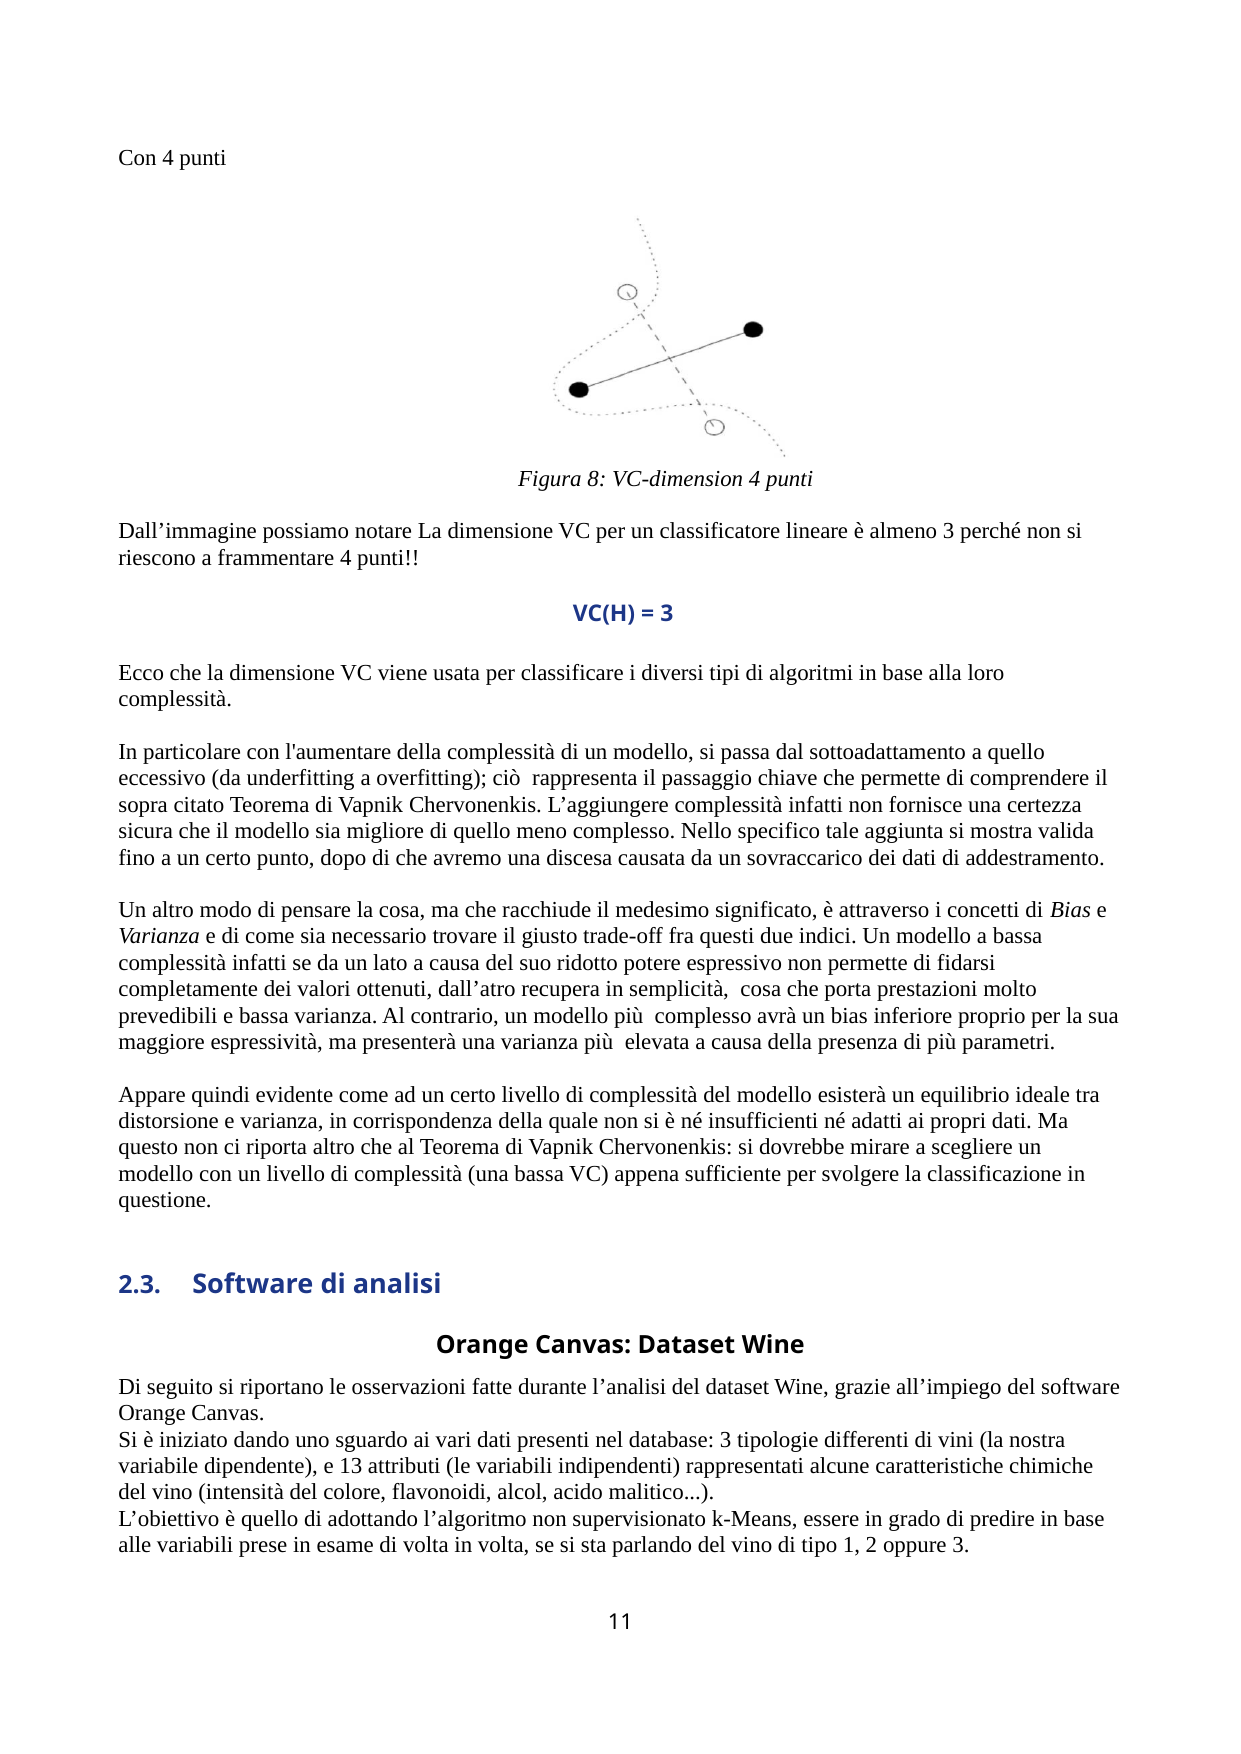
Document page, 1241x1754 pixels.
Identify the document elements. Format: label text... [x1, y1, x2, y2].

text L’obiettivo è quello di adottando l’algoritmo non supervisionato k-Means, essere in grado di predire in base alle variabili prese in esame di volta in volta, se si sta parlando del vino di tipo 1, 2 oppure 3. [118, 1505, 1122, 1557]
text Orange Canvas: Dataset Wine [118, 1326, 1122, 1361]
text Con 4 punti [118, 144, 1122, 171]
text In particolare con l'aumentare della complessità di un modello, si passa dal sottoadattamento a quello eccessivo (da underfitting a overfitting); ciò rappresenta il passaggio chiave che permette di comprendere il sopra citato Teorema di Vapnik Chervonenkis. L’aggiungere complessità infatti non fornisce una certezza sicura che il modello sia migliore di quello meno complesso. Nello specifico tale aggiunta si mostra valida fino a un certo punto, dopo di che avremo una discesa causata da un sovraccarico dei dati di addestramento. [118, 738, 1122, 870]
text Di seguito si riportano le osservazioni fatte durante l’analisi del dataset Wine, grazie all’impiego del software Orange Canvas. [118, 1373, 1122, 1426]
text Figura 8: VC-dimension 4 punti [468, 458, 865, 491]
text Ecco che la dimensione VC viene usata per classificare i diversi tipi di algoritmi in base alla loro complessità. [118, 659, 1122, 712]
text Appare quindi evidente come ad un certo livello di complessità del modello esisterà un equilibrio ideale tra distorsione e varianza, in corrispondenza della quale non si è né insufficienti né adatti ai propri dati. Ma questo non ci riporta altro che al Teorema di Vapnik Chervonenkis: si dovrebbe mirare a scegliere un modello con un livello di complessità (una bassa VC) appena sufficiente per svolgere la classificazione in questione. [118, 1081, 1122, 1212]
subtitle Software di analisi [118, 1264, 1122, 1301]
text Un altro modo di pensare la cosa, ma che racchiude il medesimo significato, è attraverso i concetti di Bias e Varianza e di come sia necessario trovare il giusto trade-off fra questi due indici. Un modello a bassa complessità infatti se da un lato a causa del suo ridotto potere espressivo non permette di fidarsi completamente dei valori ottenuti, dall’atro recupera in semplicità, cosa che porta prestazioni molto prevedibili e bassa varianza. Al contrario, un modello più complesso avrà un bias inferiore proprio per la sua maggiore espressività, ma presenterà una varianza più elevata a causa della presenza di più parametri. [118, 896, 1122, 1054]
text Si è iniziato dando uno sguardo ai vari dati presenti nel database: 3 tipologie differenti di vini (la nostra variabile dipendente), e 13 attributi (le variabili indipendenti) rappresentati alcune caratteristiche chimiche del vino (intensità del colore, flavonoidi, alcol, acido malitico...). [118, 1426, 1122, 1505]
text Dall’immagine possiamo notare La dimensione VC per un classificatore lineare è almeno 3 perché non si riescono a frammentare 4 punti!! [118, 517, 1122, 570]
picture [468, 213, 865, 458]
text VC(H) = 3 [118, 597, 1122, 628]
